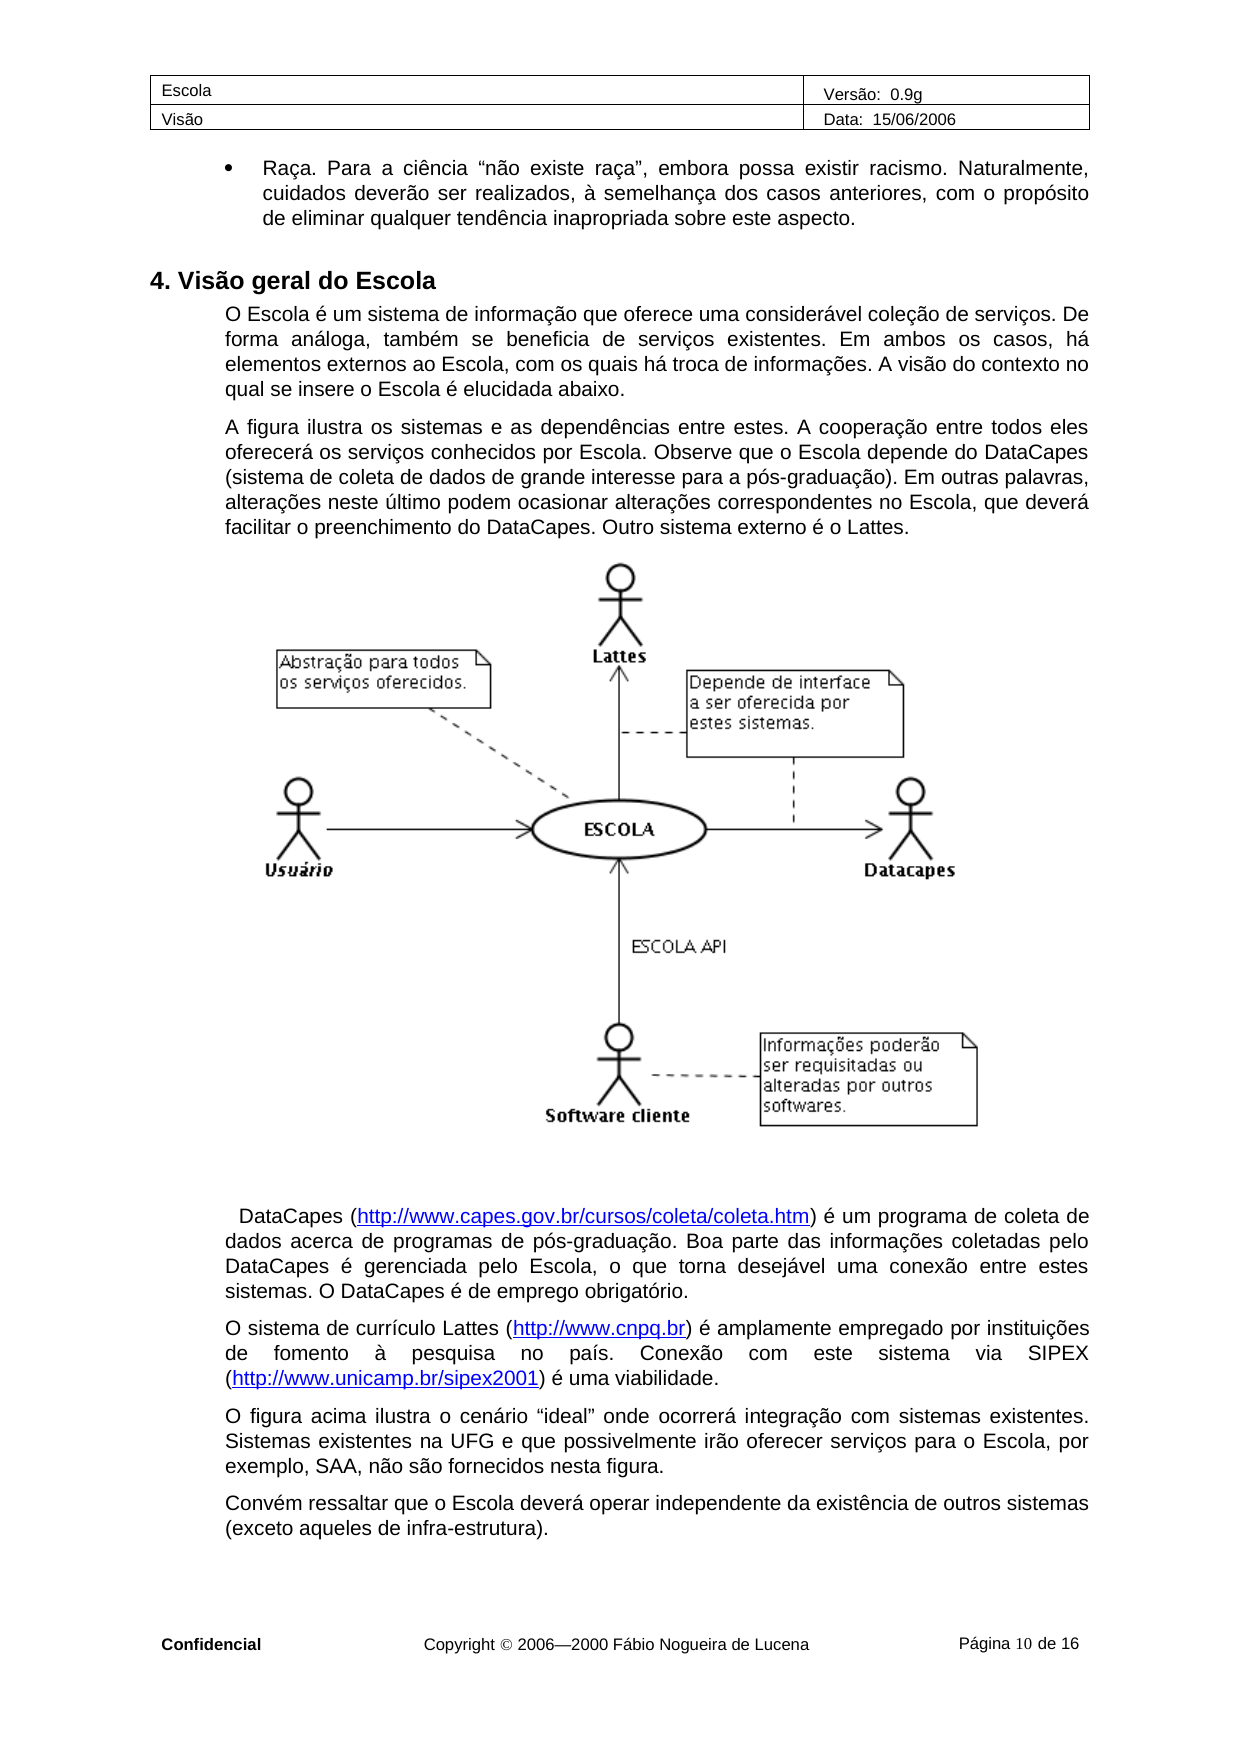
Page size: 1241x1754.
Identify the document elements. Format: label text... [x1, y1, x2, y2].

text DataCapes (http://www.capes.gov.br/cursos/coleta/coleta.htm) é um programa de coleta de dados acerca de programas de pós-graduação. Boa parte das informações coletadas pelo DataCapes é gerenciada pelo Escola, o que torna desejável uma conexão entre estes sistemas. O DataCapes é de emprego obrigatório. [225, 1203, 1090, 1303]
picture [249, 551, 991, 1167]
text O sistema de currículo Lattes (http://www.cnpq.br) é amplamente empregado por instituições de fomento à pesquisa no país. Conexão com este sistema via SIPEX (http://www.unicamp.br/sipex2001) é uma viabilidade. [225, 1315, 1090, 1390]
text Convém ressaltar que o Escola deverá operar independente da existência de outros sistemas (exceto aqueles de infra-estrutura). [225, 1490, 1090, 1540]
list Raça. Para a ciência “não existe raça”, embora possa existir racismo. Naturalmente, cuidados deverão ser realizados, à semelhança dos casos anteriores, com o propósito de eliminar qualquer tendência inapropriada sobre este aspecto. [225, 154, 1090, 229]
subtitle Visão geral do Escola [150, 267, 1090, 295]
text A figura ilustra os sistemas e as dependências entre estes. A cooperação entre todos eles oferecerá os serviços conhecidos por Escola. Observe que o Escola depende do DataCapes (sistema de coleta de dados de grande interesse para a pós-graduação). Em outras palavras, alterações neste último podem ocasionar alterações correspondentes no Escola, que deverá facilitar o preenchimento do DataCapes. Outro sistema externo é o Lattes. [225, 413, 1090, 538]
text O figura acima ilustra o cenário “ideal” onde ocorrerá integração com sistemas existentes. Sistemas existentes na UFG e que possivelmente irão oferecer serviços para o Escola, por exemplo, SAA, não são fornecidos nesta figura. [225, 1403, 1090, 1478]
text O Escola é um sistema de informação que oferece uma considerável coleção de serviços. De forma análoga, também se beneficia de serviços existentes. Em ambos os casos, há elementos externos ao Escola, com os quais há troca de informações. A visão do contexto no qual se insere o Escola é elucidada abaixo. [225, 301, 1090, 401]
